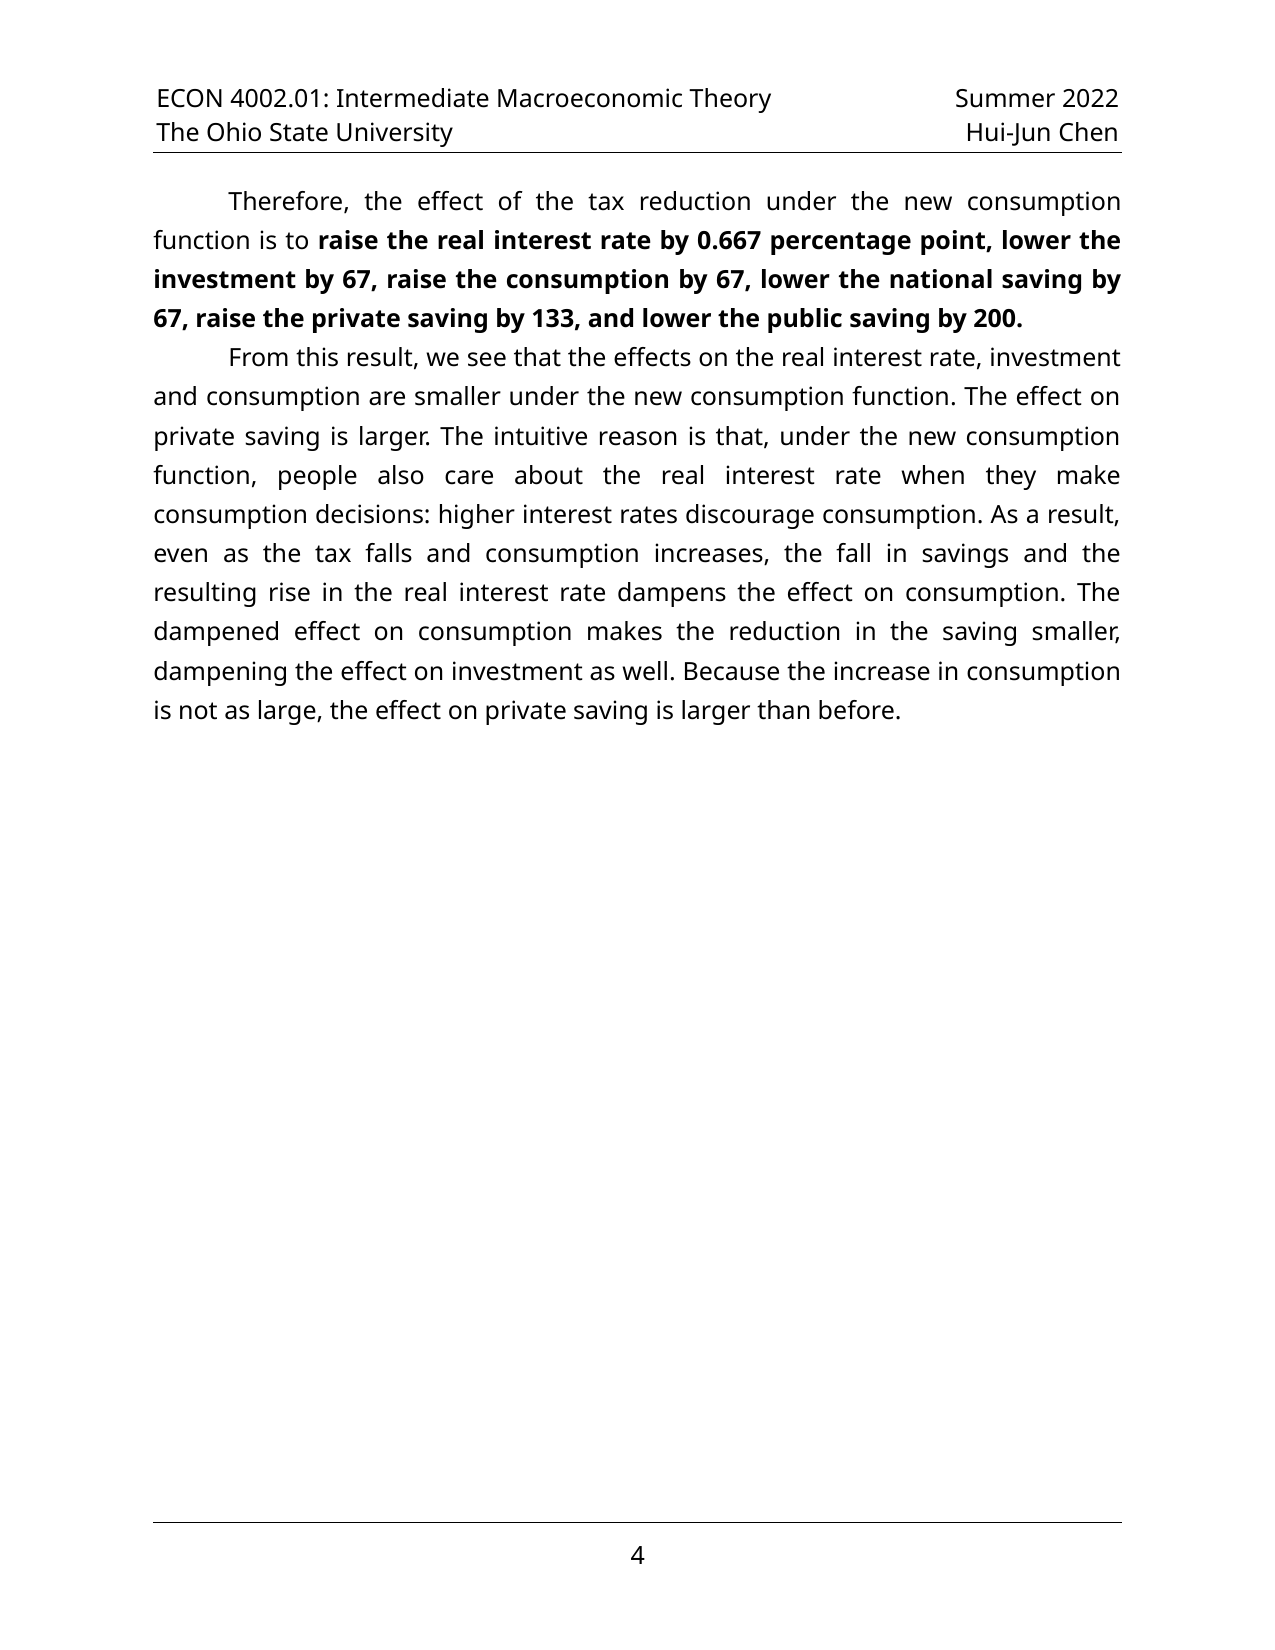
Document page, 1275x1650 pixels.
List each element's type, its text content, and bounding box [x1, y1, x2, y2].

text From this result, we see that the effects on the real interest rate, investment and consumption are smaller under the new consumption function. The effect on private saving is larger. The intuitive reason is that, under the new consumption function, people also care about the real interest rate when they make consumption decisions: higher interest rates discourage consumption. As a result, even as the tax falls and consumption increases, the fall in savings and the resulting rise in the real interest rate dampens the effect on consumption. The dampened effect on consumption makes the reduction in the saving smaller, dampening the effect on investment as well. Because the increase in consumption is not as large, the effect on private saving is larger than before. [153, 340, 1122, 726]
text Therefore, the effect of the tax reduction under the new consumption function is to raise the real interest rate by 0.667 percentage point, lower the investment by 67, raise the consumption by 67, lower the national saving by 67, raise the private saving by 133, and lower the public saving by 200. [153, 183, 1122, 335]
